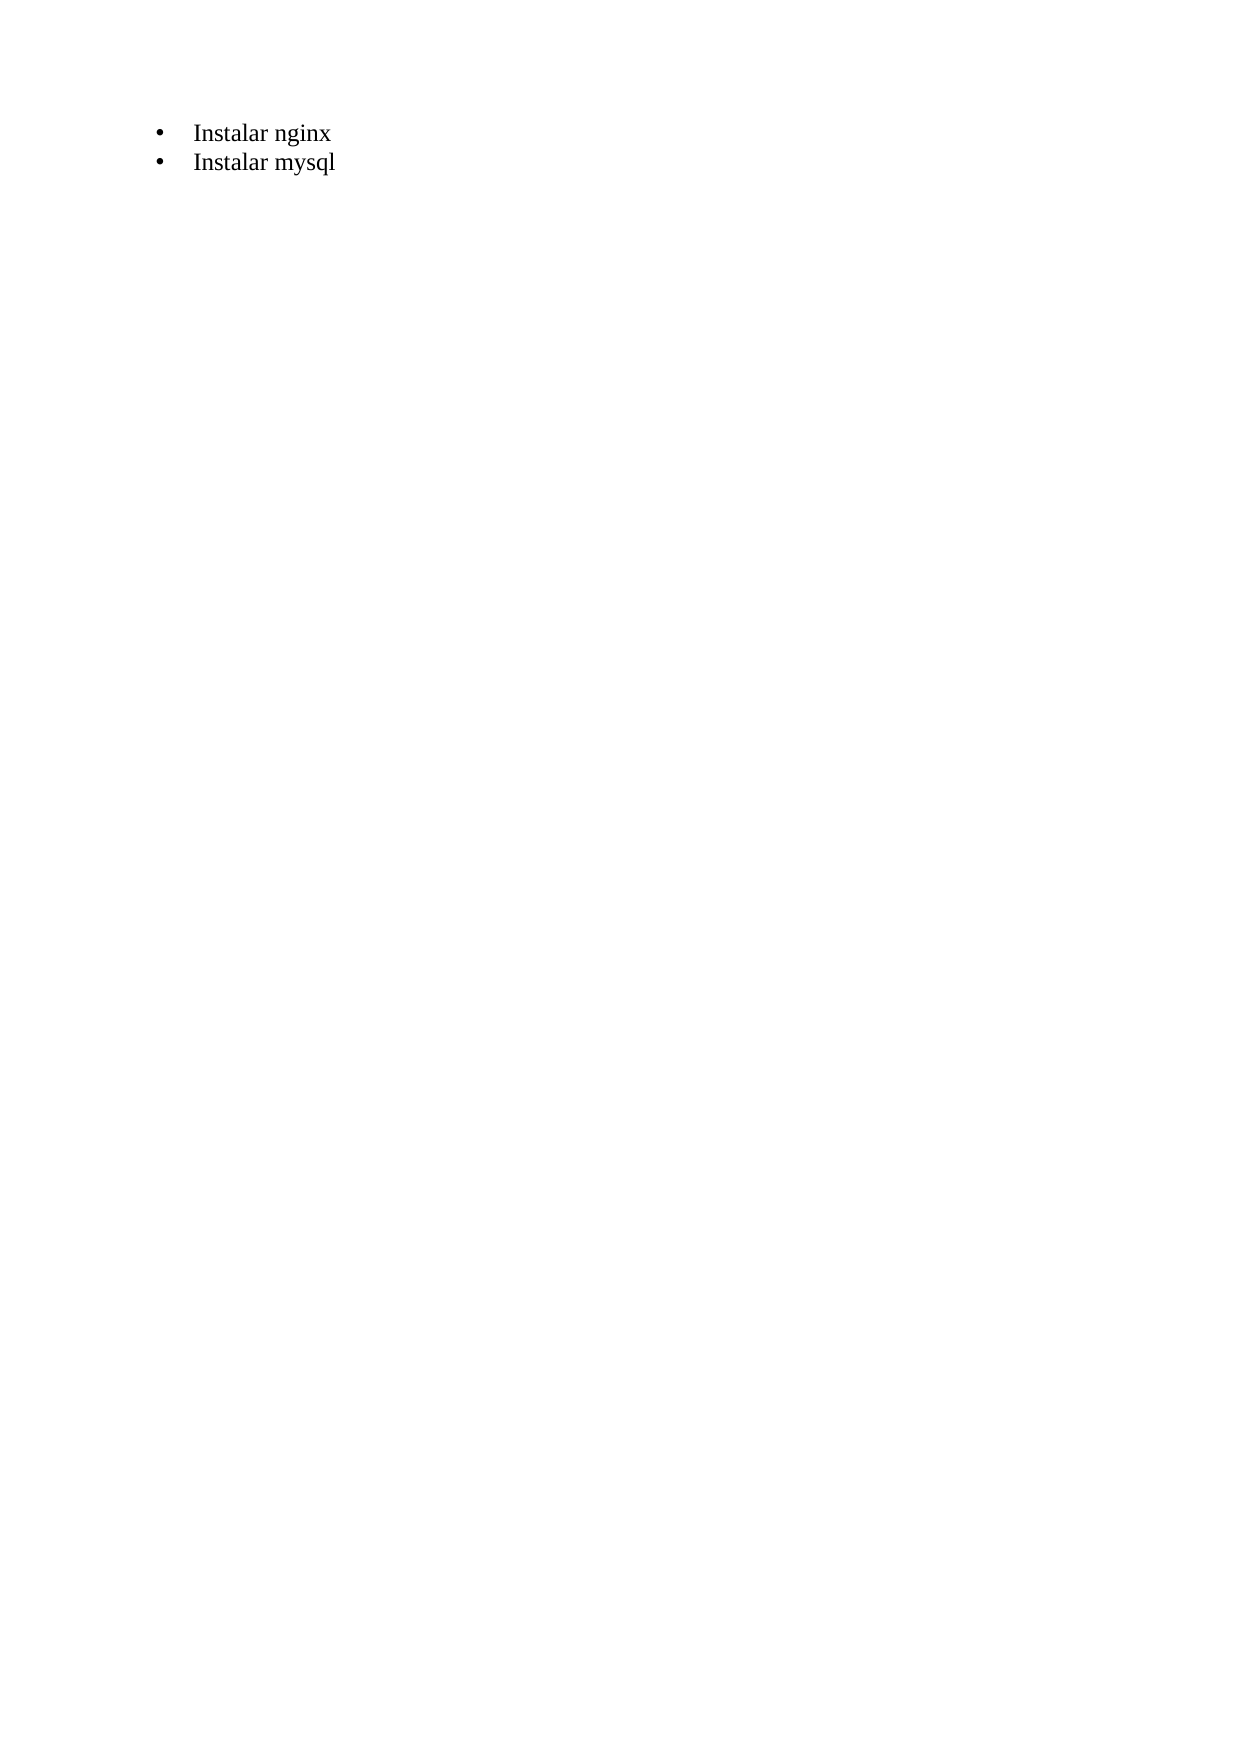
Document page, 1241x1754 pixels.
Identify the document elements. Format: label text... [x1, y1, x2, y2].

list Instalar mysql [156, 147, 1122, 176]
list Instalar nginx [156, 118, 1122, 147]
